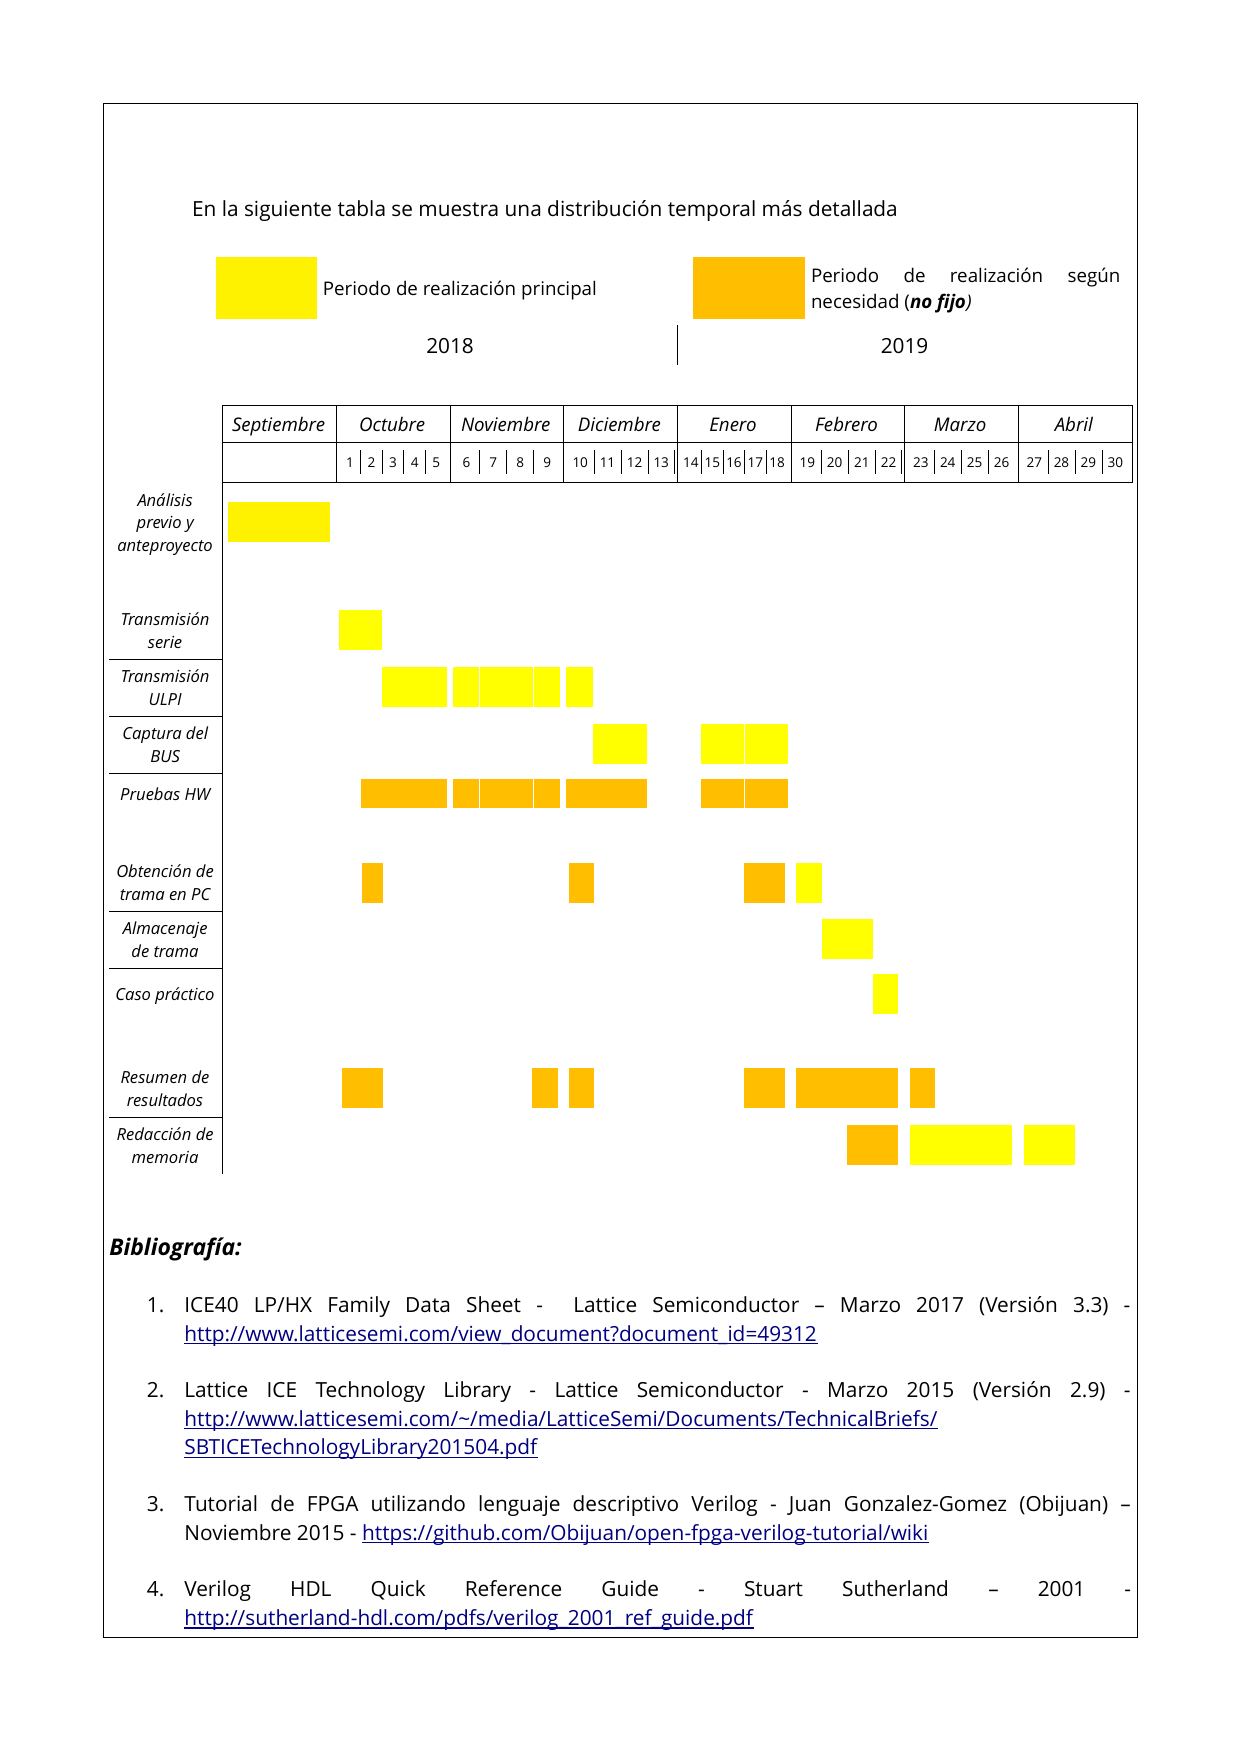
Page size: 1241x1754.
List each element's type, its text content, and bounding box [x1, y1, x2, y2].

table_header [339, 779, 361, 808]
table_cell [677, 1060, 791, 1117]
table_cell Análisis previo y anteproyecto [109, 482, 222, 562]
table_header [910, 1125, 935, 1165]
table_header [424, 1068, 444, 1108]
table_header [745, 667, 766, 707]
table_cell [450, 602, 563, 659]
table_cell [677, 716, 791, 773]
table_header [822, 919, 847, 959]
table_cell [677, 773, 791, 814]
table_header 27 [1021, 450, 1048, 474]
table_header [228, 502, 330, 542]
table_header [1049, 1125, 1075, 1165]
table_header [480, 667, 506, 707]
table_header 16 [724, 450, 744, 474]
table_header [723, 724, 744, 764]
table_header [744, 863, 764, 903]
table_header [961, 1068, 986, 1108]
table_cell [904, 1060, 1018, 1117]
table_header [847, 1125, 873, 1165]
table_header 2 [361, 450, 382, 474]
table_cell [677, 968, 791, 1020]
table_cell Antecedentes: Desde el momento de su lanzamiento en la última década del siglo pasado, el bus de comunicación USB (Universal Serial Bus) se ha proclamando paulatinamente, tanto en el ámbito industrial como en el comercial, como el bus más conocido y usado. Una de las gran ventajas que trae consigo la implementación de este bus, a parte de la sencillez general en su uso y la amplia disponibilidad de sistemas capaces a los que conectarse, es la gran versatilidad que puede proporcionar, por eso, no es de extrañar que haya surgido un extenso catálogo de aplicaciones, tales como: Dispositivos de interfaz humana, también llamados HID de las siglas inglesas de Human Interface Device. Ejemplos de este tipo son ratones o teclados. Dispositivos de almacenamiento masivo “USB-MSC”. Ejemplos de este tipo son pendrives o adaptadores USB a SATA. Herramientas de adquisición de datos y comunicación. Ejemplos de este tipos son adaptadores de USB a Serie o USB a WiFi. Debido a todo lo anterior, y a la escasez de equipos económicos, sería de gran interés y utilidad disponer un sistema de captación USB, que de forma pasiva y poca invasiva, pueda captar la trama de comunicación que se transmite por el bus, transferirla a un equipo, y posteriormente, analizarla para su uso en depuración, ingeniería inversa o análisis de seguridad. Objetivos: Los objetivos de este trabajo se pueden dividir en dos grupos totalmente diferenciados, en el primero se tratarán elementos a nivel hardware y comunicación entre dispositivos, mientras que en el segundo se contempla el tratamiento y análisis de los resultados del primer grupo. Cabe destacar que durante la totalidad de este trabajo prevalecerá el uso de software libre. En el primer grupo, se espera poder capturar y transmitir a un equipo tramas provenientes de un bus USB, para ello: Utilizando un FPGA, concretamente el modelo ICE40HX1K [1] de la empresa Lattice, se generará un sintetizado a partir del lenguaje de descripción de Hardware Verilog [2][3][4] que contenga toda la lógica para la captación (con ayuda de circuito integrado USB3300 [14]) y transmisión de tramas, independientemente del tipo (Low-Speed, Full-Speed, etc...) [5][9][12]. Se implantará una librería escrita en lenguaje C/C++ que permita comunicar la plataforma de captación anterior con un equipo (como puede ser una Raspberry Pi [7] ) . El método de comunicación es a través del propio puerto serie creado por el circuito integrado FTDI situado en la placa de la FPGA. A partir de una trama USB obtenida de cualquier método, tanto por el método anteriormente descrito, como a partir de medios externos, se pretende poder trabajar sobre ella pudiendo integrar los siguientes aspectos. Capacidad de almacenar la trama en archivos de capturas, tal como pcap [8], de gran utilidad para análisis en WireShark [6]. Plataforma de análisis de dispositivos de interfaz humana (HID), tales como Keylogger o seguidor de puntero de ratón [11]. Resultados esperados: Los resultados esperados incluyen en primer lugar un prototipo hardware totalmente funcional para la captura y transmisión de tramas USB (principalmente 1.1 y 2.0 con velocidades Low Speed y Full Speed), y posteriormente, software especifico que obtenga y almacene dicha trama. Es además de gran interés que la captura sea fácilmente analizable, pudiendo comprobar su funcionamiento con dispositivos HID. Temporización: Tal como se ha comentado en los “Objetivos”, este proyecto se puede separar en dos grupos, cada uno subdividido en varios apartados. Se incluye además un apartado adicional en el que se realiza un estudio previo. Análisis y estudio previo. Estudio de sistemas actuales. Se realizará un pequeño estudio comparando los diversos productos ya existentes que se asemejen al resultado esperado en el proyecto. Selección de componente Hardware sobre los que trabajar. Creación de la metodología a utilizar. Captura y transmisión. Diseño de método de transmisión de la trama a un equipo. Para poder llevar un control adecuado, se necesita en primer lugar poder implementar una transmisión serie básica de información entre la FPGA y el equipo de análisis. Este método de comunicación se prevé que se implemente en dos semanas, pudiendo añadir pequeñas funcionalidades en el transcurso del siguiente apartado según se necesite. Desarrollo en la FPGA de un módulo capaz de comunicarse a través del protocolo ULPI. Utilizando una FPGA, concretamente una de la familia ICE40[1] del fabricante Lattice, y junto al circuito integrado USB3300[14] del fabricante Microchip, se pretende desarrollar un sistema capaz de comunicarse (lectura y escritura de registros, y recepción de datos USB) con el integrado USB3300. Este apartado se puede considerar como el de mayor carga en este grupo, por eso, se plantea un periodo de realización de dos meses. Implementación básica del método de captura del bus USB. A partir del resultado obtenido en el punto anterior, se finaliza el desarrollo en la FPGA con los módulos capaces de leer y almacenar temporalmente la trama obtenida a través del bus ULPI. Se prevé una duración de un mes y medio. Pruebas de funcionamiento. En todas las etapas de desarrollado, se realizarán pruebas que aseguren un buen funcionamiento del sistema final. En total se pretende trabajar en este grupo un total de cuatro meses. Procesado de la trama. Librería que permita obtener y utilizar la trama transmitida según el grupo anterior. Al depender este apartado del grupo anterior, se dispone de una gran cantidad de recursos comunes ya realizados, por lo que se prevé una duración de una semana en la que depurar, mejorar y limpiar el código anterior. Utilizando la librería del apartado anterior, ampliarla para poder guardar la trama en un archivo de fácil utilización, como puede ser PCAP. Existe multitud de recursos y librería útiles[13][15] desde los que partir, por tanto, no se plantea un extenso periodo para el desarrollo de este apartado, pudiendo ser este de dos semanas. Caso practico de análisis de dispositivo USB HID [10][11]. Utilizando todos los resultados anteriores, se realizará un caso practico de funcionamiento, capturando y analizando un dispositivo HID. Se prevé una duración de una semana. En total se pretende trabajar en este grupo un total de un mes. A parte del tiempo anteriormente utilizado, también se prevé utilizar un mes y medio para la redacción del documento final, así como todos los recursos y ayudas necesarios para ello. En la siguiente tabla se muestra una distribución temporal más detallada Bibliografía: ICE40 LP/HX Family Data Sheet - Lattice Semiconductor – Marzo 2017 (Versión 3.3) - http://www.latticesemi.com/view_document?document_id=49312 Lattice ICE Technology Library - Lattice Semiconductor - Marzo 2015 (Versión 2.9) - http://www.latticesemi.com/~/media/LatticeSemi/Documents/TechnicalBriefs/SBTICETechnologyLibrary201504.pdf Tutorial de FPGA utilizando lenguaje descriptivo Verilog - Juan Gonzalez-Gomez (Obijuan) – Noviembre 2015 - https://github.com/Obijuan/open-fpga-verilog-tutorial/wiki Verilog HDL Quick Reference Guide - Stuart Sutherland – 2001 - http://sutherland-hdl.com/pdfs/verilog_2001_ref_guide.pdf USB made simple - MQP Electronics Ltd – 2008 - http://www.usbmadesimple.co.uk/ Adding a basic dissector - Ulf Lamping, Luis E. Garcia Ontanon, Graham Bloice – diciembre 2014 (revisión 1.1) - https://www.wireshark.org/docs/wsdg_html_chunked/ChDissectAdd.html Introducción a Raspberry Pi - Francisco Moya Fernández – Enero 2017 - https://franciscomoya.gitbooks.io/taller-de-raspberry-pi/content/es/index.html PCAP next generation file format specification - M. Tuexen, Ed., Muenster Univ. of Appl. Sciences, F. Risso, Politecnico di Torino, J. Bongertz, Airbus DS CyberSecurity, G. Combs, Wireshark, G. Harris – 2017 - https://github.com/pcapng/pcapng USB Complete (2nd Edition) – Jan Axelson – 2004 Device Class Definition for Human Interface Devices (HID) V1.11- USB Implementers Forum, Inc. - Junio 2001 - http://www.usb.org/developers/hidpage/HID1_11.pdf USB-based attacks - Nir Nissim,Ran Yahalom,Yuval Elovici - 2017 - https://doi.org/10.1016/j.cose.2017.08.002 USB in a nutshell - Craig Peacock – 2010 - http://www.beyondlogic.org/usbnutshell/usb1.shtml Awesome pcaptools - caesar0301 - 2015 - https://github.com/caesar0301/awesome-pcaptools USB3300 USB PHY IC Data Sheet – Microchip Technology Inc. - Enero 2013 (Rev. 1.1) - http://ww1.microchip.com/downloads/en/DeviceDoc/00001783C.pdf PCAP reference manual - The Tcpdump Group – Julio 2018 - https://www.tcpdump.org/manpages/pcap.3pcap.html [104, 104, 1137, 1637]
table_header [1100, 1068, 1126, 1108]
table_cell [904, 1020, 1018, 1060]
table_cell [563, 483, 677, 562]
table_header [766, 724, 788, 764]
table_cell [450, 716, 563, 773]
table_header [620, 667, 647, 707]
table_header [822, 863, 847, 903]
table_header [703, 1125, 723, 1165]
table_cell [1018, 1020, 1132, 1060]
table_cell Pruebas HW [109, 774, 222, 814]
table_cell [563, 716, 677, 773]
table_header 10 [566, 450, 594, 474]
table_header [383, 863, 403, 903]
table_header [910, 974, 935, 1014]
table_cell Septiembre [223, 406, 336, 442]
table_header [532, 1068, 558, 1108]
table_cell [1018, 483, 1132, 562]
table_cell [336, 1060, 450, 1117]
table_header [847, 863, 873, 903]
table_cell [904, 659, 1018, 716]
table_header [847, 974, 873, 1014]
table_header [593, 779, 620, 808]
table_header [403, 1068, 423, 1108]
table_header 23 [907, 450, 934, 474]
table_header [620, 1068, 646, 1108]
table_header [764, 863, 785, 903]
table_header [766, 667, 788, 707]
table_cell [336, 854, 450, 911]
table_cell [109, 365, 222, 405]
table_cell [336, 1117, 450, 1174]
table_header [646, 1125, 671, 1165]
table_cell [336, 1020, 450, 1060]
table_header [362, 863, 383, 903]
table_cell [336, 716, 450, 773]
table_header [701, 667, 723, 707]
table_header [1075, 1125, 1100, 1165]
table_header [481, 1068, 506, 1108]
table_header [703, 863, 723, 903]
table_cell 2018 [223, 325, 677, 365]
table_header [569, 1125, 594, 1165]
table_cell Obtención de trama en PC [109, 854, 222, 911]
table_header [403, 1125, 423, 1165]
table_header [506, 667, 533, 707]
table_cell [677, 659, 791, 716]
table_cell Febrero [792, 406, 904, 442]
table_cell [336, 773, 450, 814]
table_cell 2019 [678, 325, 1132, 365]
table_header [1024, 1068, 1049, 1108]
table_header [646, 1068, 671, 1108]
table_cell [904, 968, 1018, 1020]
table_header 3 [383, 450, 403, 474]
table_header [569, 1068, 594, 1108]
table_cell [223, 562, 336, 602]
table_header 21 [849, 450, 875, 474]
table_cell [904, 773, 1018, 814]
table_cell Almacenaje de trama [109, 912, 222, 968]
table_cell [1018, 716, 1132, 773]
table_cell [223, 716, 336, 773]
table_cell [450, 659, 563, 716]
table_header 24 [935, 450, 961, 474]
table_cell [336, 911, 450, 968]
table_cell [792, 443, 904, 482]
table_header [822, 1068, 847, 1108]
table_header [425, 667, 447, 707]
table_header [339, 667, 361, 707]
table_cell [223, 483, 336, 562]
table_header [569, 863, 594, 903]
table_header [403, 863, 423, 903]
table_header [744, 1068, 764, 1108]
table_cell [791, 562, 904, 602]
table_cell [1018, 659, 1132, 716]
table_header [361, 610, 382, 650]
table_cell [904, 716, 1018, 773]
table_header [425, 610, 447, 650]
table_cell [450, 968, 563, 1020]
table_header [425, 779, 447, 808]
table_header Periodo de realización según necesidad (no fijo) [805, 257, 1126, 319]
table_cell [563, 814, 677, 854]
table_cell [563, 911, 677, 968]
table_header [766, 779, 788, 808]
table_cell [791, 854, 904, 911]
table_cell [1018, 854, 1132, 911]
table_cell [678, 443, 791, 482]
table_cell [791, 1117, 904, 1174]
table_header 12 [622, 450, 648, 474]
table_header 18 [767, 450, 788, 474]
table_header 19 [794, 450, 821, 474]
table_cell [450, 483, 563, 562]
table_header [404, 779, 425, 808]
table_cell [791, 483, 904, 562]
table_cell [336, 814, 450, 854]
table_header [724, 1125, 744, 1165]
table_cell [450, 1060, 563, 1117]
table_header [647, 779, 674, 808]
table_header [382, 779, 404, 808]
table_header [620, 257, 693, 319]
table_header [506, 1125, 532, 1165]
table_cell [1018, 968, 1132, 1020]
table_cell Transmisión ULPI [109, 660, 222, 716]
table_header [744, 1125, 764, 1165]
table_cell [450, 911, 563, 968]
table_cell [564, 443, 677, 482]
table_cell Caso práctico [109, 969, 222, 1020]
table_header 11 [595, 450, 621, 474]
table_cell [563, 773, 677, 814]
table_cell [563, 1020, 677, 1060]
table_cell [677, 1117, 791, 1174]
table_header [723, 779, 744, 808]
table_header [873, 1068, 898, 1108]
table_header [680, 724, 701, 764]
table_cell [563, 562, 677, 602]
table_header [566, 667, 593, 707]
table_header [647, 724, 674, 764]
table_cell [223, 911, 336, 968]
table_header [873, 863, 898, 903]
table_header [620, 724, 647, 764]
table_cell [791, 814, 904, 854]
table_header [481, 1125, 506, 1165]
table_cell [450, 854, 563, 911]
table_cell [677, 602, 791, 659]
table_header [361, 667, 382, 707]
table_header [822, 1125, 847, 1165]
table_header [362, 1068, 383, 1108]
table_header [796, 1125, 822, 1165]
table_header [1049, 1068, 1075, 1108]
table_header [646, 863, 671, 903]
table_header [961, 974, 986, 1014]
table_header [1100, 1125, 1126, 1165]
table_header [935, 1068, 961, 1108]
table_header [342, 1125, 362, 1165]
table_cell [677, 483, 791, 562]
table_cell [563, 1117, 677, 1174]
table_cell [791, 968, 904, 1020]
table_cell [336, 602, 450, 659]
table_header [382, 667, 404, 707]
table_header [566, 724, 593, 764]
table_cell [223, 1117, 336, 1174]
table_cell [563, 1060, 677, 1117]
table_header 25 [962, 450, 988, 474]
table_cell [223, 365, 336, 405]
table_cell [563, 968, 677, 1020]
table_header [115, 257, 216, 319]
table_header [453, 667, 479, 707]
table_header [647, 667, 674, 707]
table_cell [450, 773, 563, 814]
table_cell [336, 365, 1132, 405]
table_header [361, 779, 382, 808]
table_header [342, 863, 362, 903]
table_header [986, 1068, 1012, 1108]
table_header [683, 1125, 703, 1165]
table_cell Octubre [337, 406, 450, 442]
table_header [424, 1125, 444, 1165]
table_header [910, 1068, 935, 1108]
table_cell [223, 1020, 336, 1060]
table_header [847, 919, 873, 959]
table_cell [677, 911, 791, 968]
table_cell [1018, 562, 1132, 602]
table_cell [677, 1020, 791, 1060]
table_header [935, 974, 961, 1014]
table_header [506, 1068, 532, 1108]
table_header 13 [649, 450, 674, 474]
table_cell [905, 443, 1018, 482]
table_header [680, 779, 701, 808]
table_cell [904, 911, 1018, 968]
table_cell Diciembre [564, 406, 677, 442]
table_cell [450, 1117, 563, 1174]
table_header [481, 863, 506, 902]
table_header 26 [989, 450, 1015, 474]
table_cell [904, 483, 1018, 562]
table_header [534, 779, 560, 808]
table_cell [1018, 602, 1132, 659]
table_header [796, 919, 822, 959]
table_header [745, 779, 766, 808]
table_cell [336, 968, 450, 1020]
table_cell Redacción de memoria [109, 1118, 222, 1174]
table_header [453, 779, 479, 808]
table_header [873, 1125, 898, 1165]
table_header [342, 1068, 362, 1108]
table_cell [109, 325, 222, 365]
table_header [455, 863, 481, 902]
table_header [404, 610, 425, 650]
table_header [764, 1068, 785, 1108]
table_header [703, 1068, 723, 1108]
table_header [986, 1125, 1012, 1165]
table_header [593, 724, 620, 764]
table_header [382, 610, 404, 650]
table_header [683, 1068, 703, 1108]
table_header [701, 724, 723, 764]
table_cell [904, 602, 1018, 659]
table_cell [223, 602, 336, 659]
table_header [680, 667, 701, 707]
table_header [424, 863, 444, 903]
table_cell [109, 405, 222, 442]
table_cell Enero [678, 406, 791, 442]
table_cell [223, 1060, 336, 1117]
table_cell [904, 1117, 1018, 1174]
table_header 1 [339, 450, 360, 474]
table_cell [109, 562, 222, 602]
table_cell Abril [1019, 406, 1132, 442]
table_cell [223, 854, 336, 911]
table_cell [791, 1020, 904, 1060]
table_header [693, 257, 805, 319]
table_cell [791, 602, 904, 659]
table_cell [109, 442, 222, 482]
table_header [796, 863, 822, 903]
table_cell [336, 659, 450, 716]
table_header [620, 779, 647, 808]
table_header [873, 974, 898, 1014]
table_cell [791, 911, 904, 968]
table_header [383, 1125, 403, 1165]
table_header [745, 724, 766, 764]
table_header [506, 863, 532, 902]
table_header [593, 667, 620, 707]
table_cell [223, 814, 336, 854]
table_cell [223, 968, 336, 1020]
table_cell [563, 602, 677, 659]
table_header 15 [702, 450, 723, 474]
table_cell [791, 773, 904, 814]
table_header 14 [680, 450, 701, 474]
table_header [764, 1125, 785, 1165]
table_header [683, 863, 703, 903]
table_cell [336, 483, 450, 562]
table_cell [109, 814, 222, 854]
table_header [595, 1068, 620, 1108]
table_cell [1018, 773, 1132, 814]
table_header [1075, 1068, 1100, 1108]
table_header [339, 610, 361, 650]
table_cell [450, 814, 563, 854]
table_cell [223, 773, 336, 814]
table_header [404, 667, 425, 707]
table_cell [1018, 911, 1132, 968]
table_header 30 [1103, 450, 1129, 474]
table_cell [1019, 443, 1132, 482]
table_cell [336, 562, 450, 602]
table_cell [904, 562, 1018, 602]
table_header [455, 1125, 481, 1165]
table_cell [223, 443, 336, 482]
table_header [506, 779, 533, 808]
table_cell [451, 443, 563, 482]
table_header 7 [480, 450, 506, 474]
table_header [534, 667, 560, 707]
table_cell [1018, 814, 1132, 854]
table_cell [904, 814, 1018, 854]
table_cell [450, 562, 563, 602]
table_header 6 [453, 450, 479, 474]
table_cell [109, 1020, 222, 1060]
table_cell Captura del BUS [109, 717, 222, 773]
table_header [620, 863, 646, 903]
table_cell Resumen de resultados [109, 1060, 222, 1117]
table_header [723, 667, 744, 707]
table_header [532, 1125, 558, 1165]
table_cell Noviembre [451, 406, 563, 442]
table_header [566, 779, 593, 808]
table_header [822, 974, 847, 1014]
table_header [109, 251, 1132, 325]
table_header [796, 1068, 822, 1108]
table_header [724, 863, 744, 903]
table_header 9 [534, 450, 560, 474]
table_header [701, 779, 723, 808]
table_header [595, 1125, 620, 1165]
table_header [362, 1125, 383, 1165]
table_header [1024, 1125, 1049, 1165]
table_cell Marzo [905, 406, 1018, 442]
table_cell [450, 1020, 563, 1060]
table_cell [1018, 1060, 1132, 1117]
table_cell [563, 659, 677, 716]
table_cell [791, 659, 904, 716]
table_cell [677, 814, 791, 854]
table_cell [337, 443, 450, 482]
table_header 22 [876, 450, 901, 474]
table_cell [791, 1060, 904, 1117]
table_header [595, 863, 620, 903]
table_header [986, 974, 1012, 1014]
table_cell [563, 854, 677, 911]
table_header 28 [1049, 450, 1075, 474]
table_header [847, 1068, 873, 1108]
table_header [620, 1125, 646, 1165]
table_header [796, 974, 822, 1014]
table_cell [677, 562, 791, 602]
table_header [455, 1068, 481, 1108]
table_header 4 [404, 450, 425, 474]
table_header 5 [426, 450, 447, 474]
table_header 8 [507, 450, 533, 474]
table_header [216, 257, 317, 319]
table_cell [791, 716, 904, 773]
table_cell [1018, 1117, 1132, 1174]
table_header [532, 863, 558, 902]
table_cell [677, 854, 791, 911]
table_header [383, 1068, 403, 1108]
table_cell Transmisión serie [109, 602, 222, 659]
table_cell [223, 659, 336, 716]
table_header [935, 1125, 961, 1165]
table_cell [904, 854, 1018, 911]
table_header [480, 779, 506, 808]
table_header Periodo de realización principal [317, 257, 620, 319]
table_header [724, 1068, 744, 1108]
table_header [961, 1125, 986, 1165]
table_header 20 [822, 450, 848, 474]
table_header [873, 919, 898, 959]
table_header 29 [1076, 450, 1102, 474]
table_header 17 [745, 450, 766, 474]
